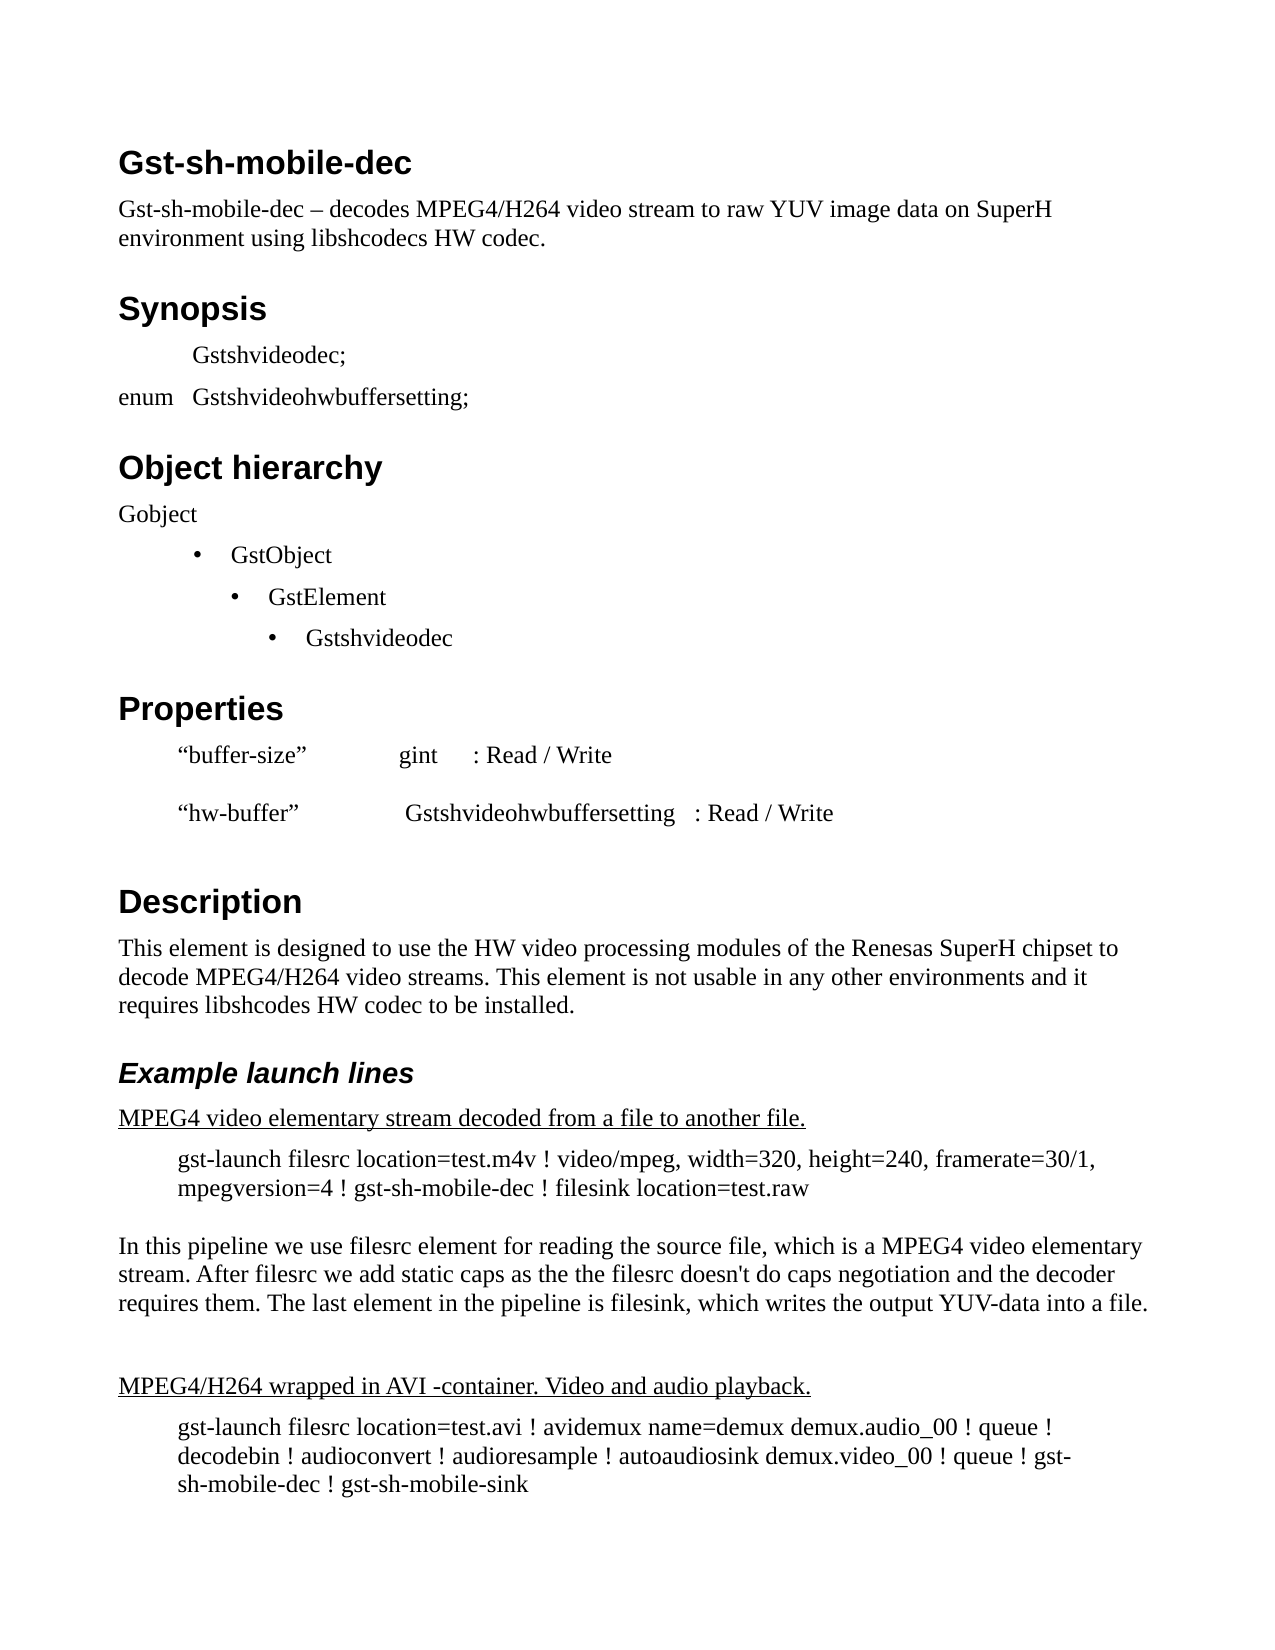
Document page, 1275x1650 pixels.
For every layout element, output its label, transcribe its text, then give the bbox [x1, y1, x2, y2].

subtitle Example launch lines [118, 1057, 1157, 1090]
subtitle Gst-sh-mobile-dec [118, 143, 1157, 182]
text MPEG4 video elementary stream decoded from a file to another file. [118, 1103, 1157, 1131]
text Gobject [118, 499, 1157, 528]
list GstElement [231, 582, 1157, 610]
text In this pipeline we use filesrc element for reading the source file, which is a MPEG4 video elementary stream. After filesrc we add static caps as the the filesrc doesn't do caps negotiation and the decoder requires them. The last element in the pipeline is filesink, which writes the output YUV-data into a file. [118, 1231, 1157, 1317]
text gst-launch filesrc location=test.avi ! avidemux name=demux demux.audio_00 ! queue ! decodebin ! audioconvert ! audioresample ! autoaudiosink demux.video_00 ! queue ! gst-sh-mobile-dec ! gst-sh-mobile-sink [177, 1412, 1098, 1498]
text “hw-buffer” Gstshvideohwbuffersetting : Read / Write [177, 798, 1098, 827]
text This element is designed to use the HW video processing modules of the Renesas SuperH chipset to decode MPEG4/H264 video streams. This element is not usable in any other environments and it requires libshcodes HW codec to be installed. [118, 933, 1157, 1019]
list Gstshvideodec [268, 623, 1157, 652]
list GstObject [193, 540, 1157, 569]
text “buffer-size” gint : Read / Write [177, 740, 1098, 769]
text gst-launch filesrc location=test.m4v ! video/mpeg, width=320, height=240, framerate=30/1, mpegversion=4 ! gst-sh-mobile-dec ! filesink location=test.raw [177, 1144, 1098, 1201]
subtitle Description [118, 882, 1157, 920]
text Gst-sh-mobile-dec – decodes MPEG4/H264 video stream to raw YUV image data on SuperH environment using libshcodecs HW codec. [118, 194, 1157, 252]
subtitle Synopsis [118, 289, 1157, 328]
subtitle Object hierarchy [118, 448, 1157, 487]
text Gstshvideodec; [118, 340, 1157, 369]
text enum Gstshvideohwbuffersetting; [118, 382, 1157, 410]
subtitle Properties [118, 689, 1157, 728]
text MPEG4/H264 wrapped in AVI -container. Video and audio playback. [118, 1371, 1157, 1399]
